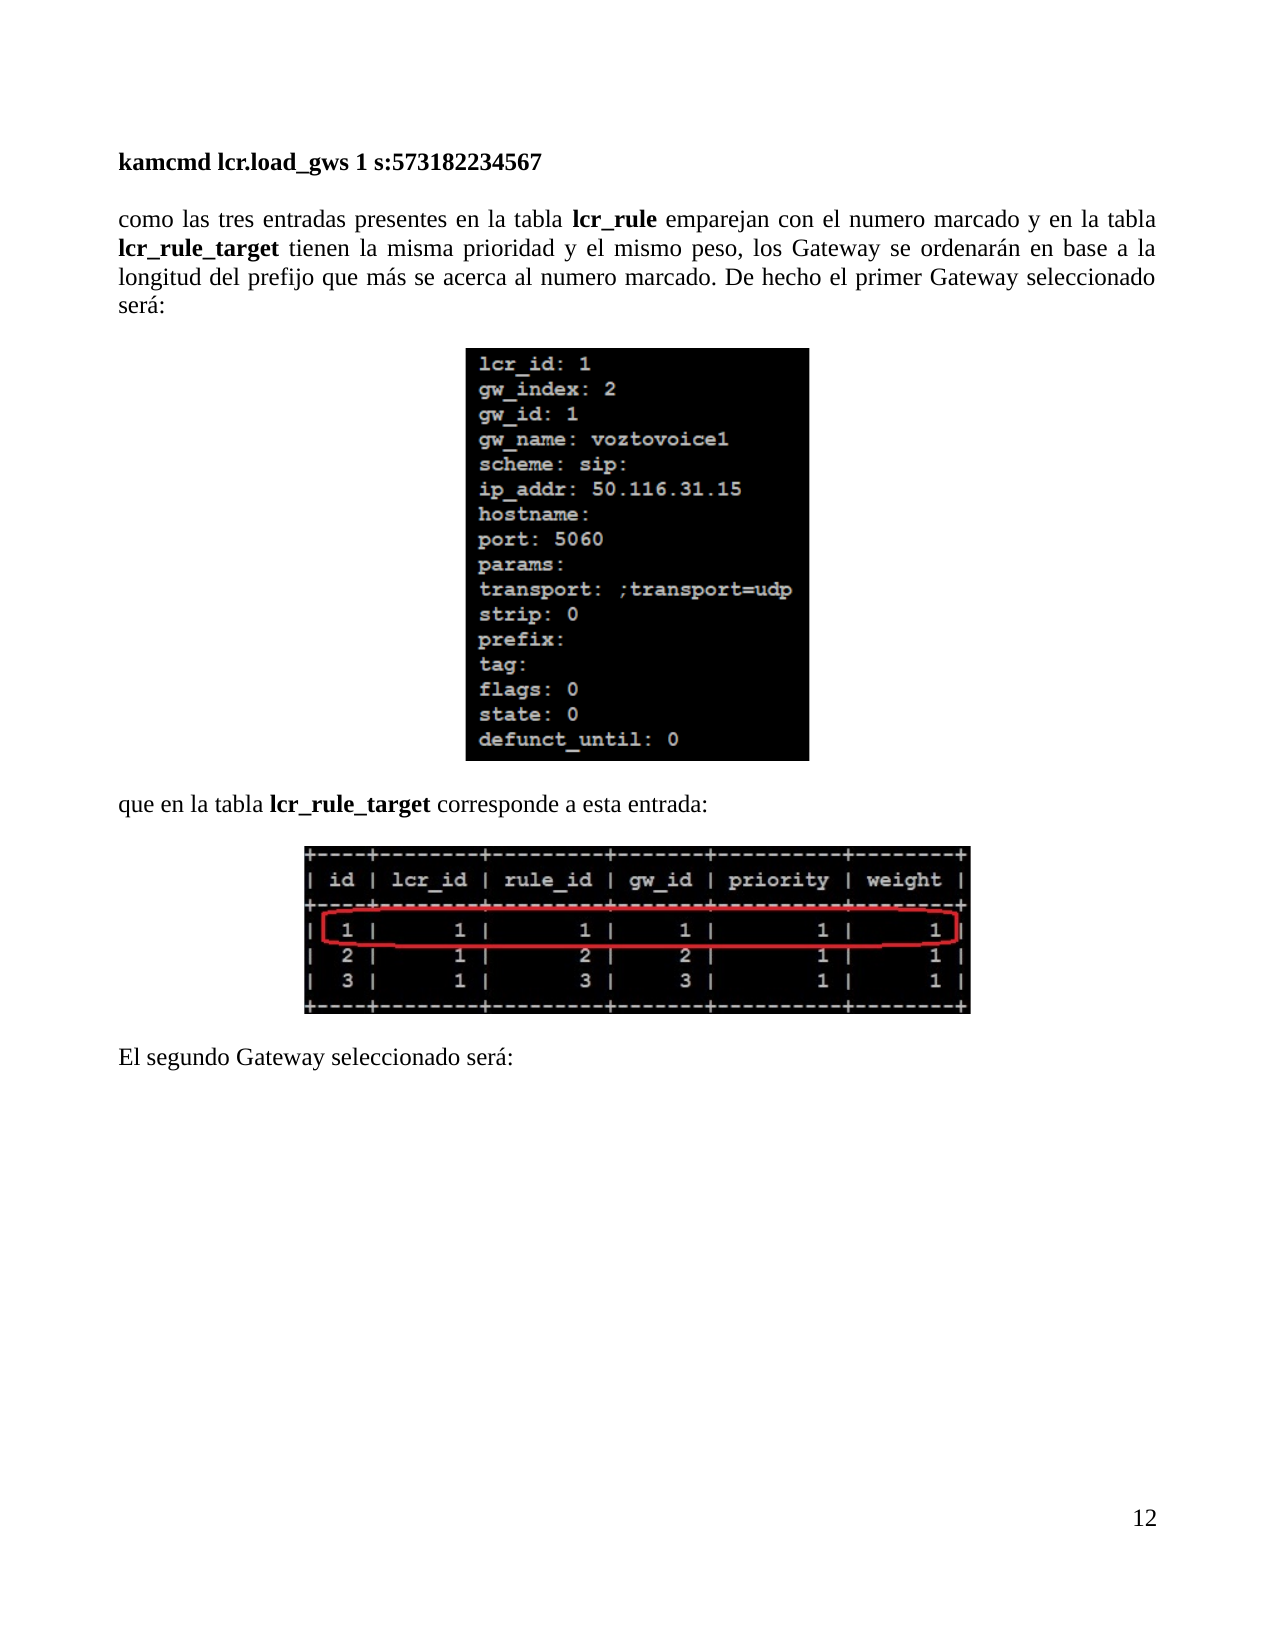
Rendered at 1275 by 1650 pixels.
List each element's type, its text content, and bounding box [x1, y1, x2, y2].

picture [465, 348, 810, 761]
text como las tres entradas presentes en la tabla lcr_rule emparejan con el numero marcado y en la tabla lcr_rule_target tienen la misma prioridad y el mismo peso, los Gateway se ordenarán en base a la longitud del prefijo que más se acerca al numero marcado. De hecho el primer Gateway seleccionado será: [118, 204, 1157, 319]
text que en la tabla lcr_rule_target corresponde a esta entrada: [118, 789, 1157, 818]
text kamcmd lcr.load_gws 1 s:573182234567 [118, 147, 1157, 176]
picture [304, 846, 971, 1014]
text El segundo Gateway seleccionado será: [118, 1042, 1157, 1071]
